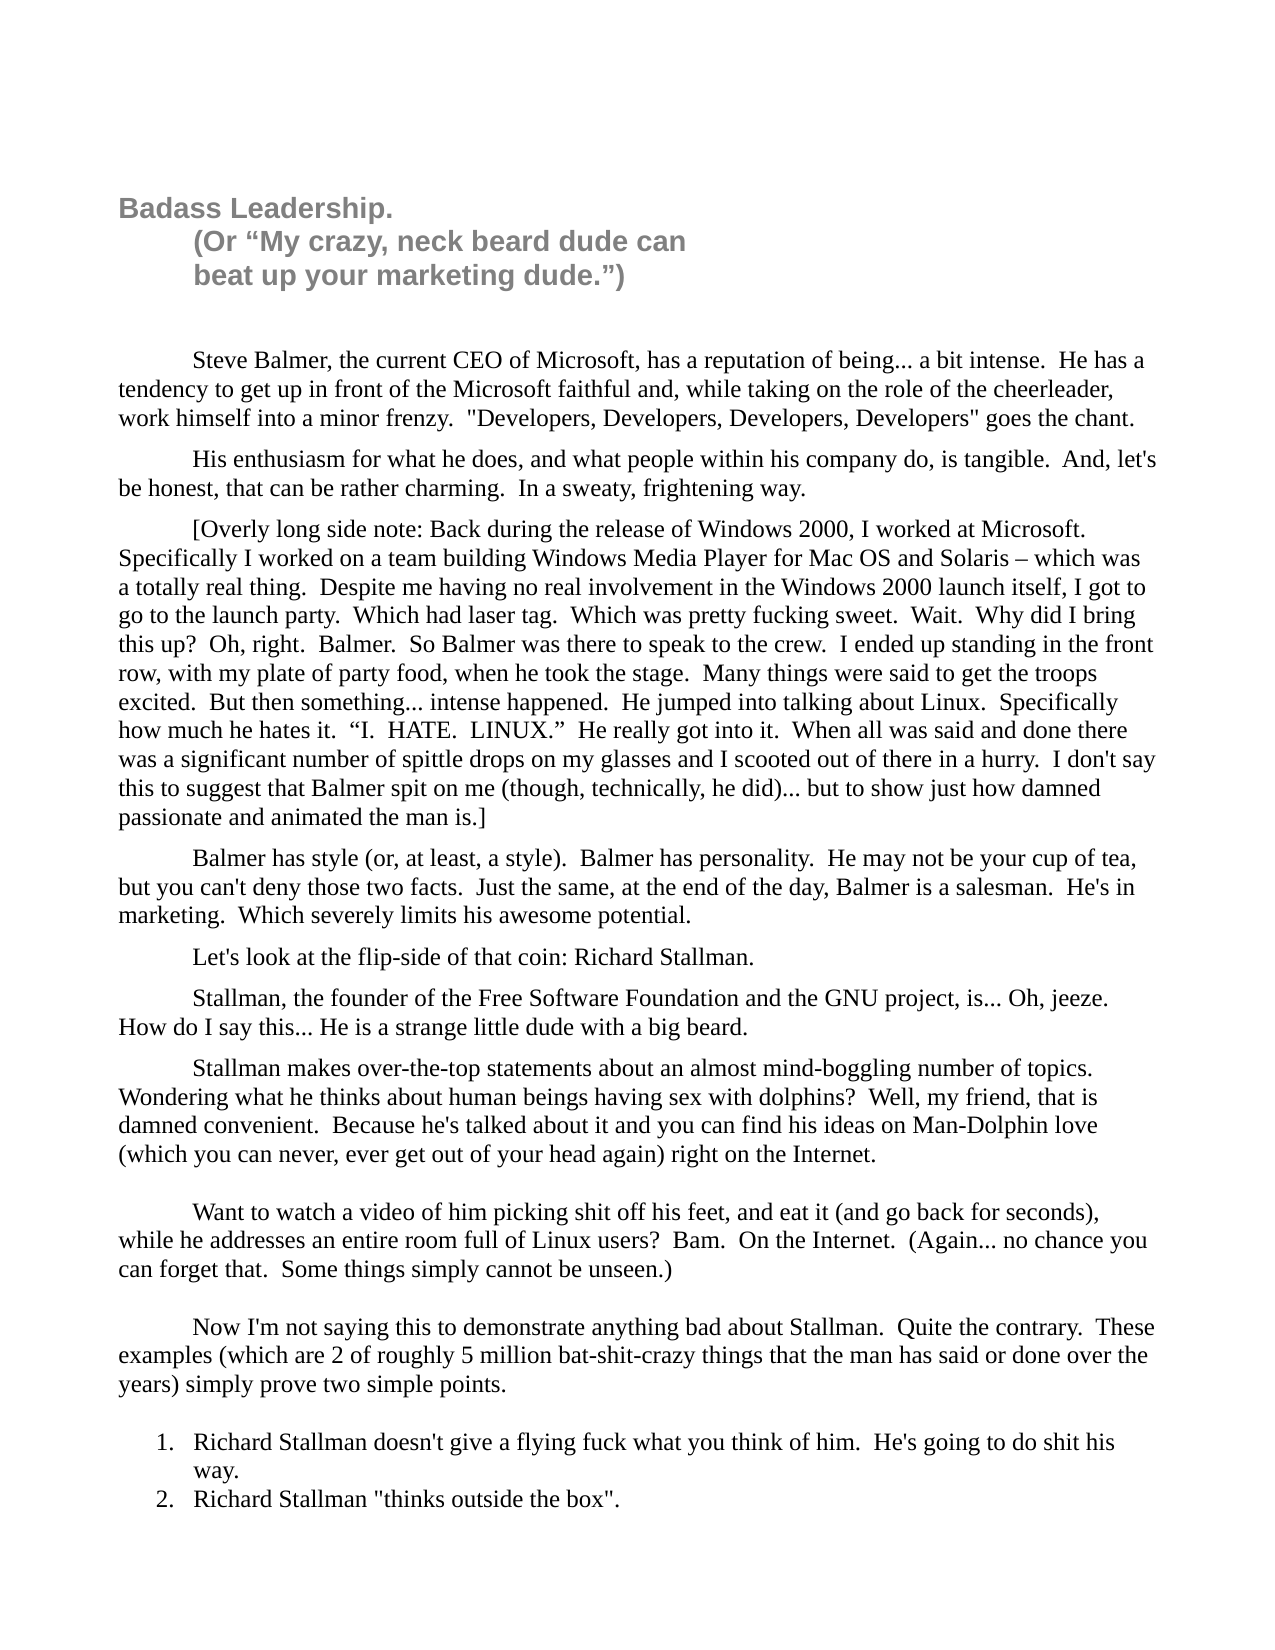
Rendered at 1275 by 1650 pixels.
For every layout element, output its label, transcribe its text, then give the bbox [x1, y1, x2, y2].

list Richard Stallman doesn't give a flying fuck what you think of him. He's going to do shit his way. [156, 1427, 1157, 1484]
text Stallman, the founder of the Free Software Foundation and the GNU project, is... Oh, jeeze. How do I say this... He is a strange little dude with a big beard. [118, 983, 1157, 1040]
text Let's look at the flip-side of that coin: Richard Stallman. [118, 942, 1157, 970]
list Richard Stallman "thinks outside the box". [156, 1484, 1157, 1513]
text Balmer has style (or, at least, a style). Balmer has personality. He may not be your cup of tea, but you can't deny those two facts. Just the same, at the end of the day, Balmer is a salesman. He's in marketing. Which severely limits his awesome potential. [118, 843, 1157, 929]
text Steve Balmer, the current CEO of Microsoft, has a reputation of being... a bit intense. He has a tendency to get up in front of the Microsoft faithful and, while taking on the role of the cheerleader, work himself into a minor frenzy. "Developers, Developers, Developers, Developers" goes the chant. [118, 345, 1157, 432]
text His enthusiasm for what he does, and what people within his company do, is tangible. And, let's be honest, that can be rather charming. In a sweaty, frightening way. [118, 444, 1157, 502]
text Now I'm not saying this to demonstrate anything bad about Stallman. Quite the contrary. These examples (which are 2 of roughly 5 million bat-shit-crazy things that the man has said or done over the years) simply prove two simple points. [118, 1312, 1157, 1398]
text Want to watch a video of him picking shit off his feet, and eat it (and go back for seconds), while he addresses an entire room full of Linux users? Bam. On the Internet. (Again... no chance you can forget that. Some things simply cannot be unseen.) [118, 1197, 1157, 1283]
text [Overly long side note: Back during the release of Windows 2000, I worked at Microsoft. Specifically I worked on a team building Windows Media Player for Mac OS and Solaris – which was a totally real thing. Despite me having no real involvement in the Windows 2000 launch itself, I got to go to the launch party. Which had laser tag. Which was pretty fucking sweet. Wait. Why did I bring this up? Oh, right. Balmer. So Balmer was there to speak to the crew. I ended up standing in the front row, with my plate of party food, when he took the stage. Many things were said to get the troops excited. But then something... intense happened. He jumped into talking about Linux. Specifically how much he hates it. “I. HATE. LINUX.” He really got into it. When all was said and done there was a significant number of spittle drops on my glasses and I scooted out of there in a hurry. I don't say this to suggest that Balmer spit on me (though, technically, he did)... but to show just how damned passionate and animated the man is.] [118, 514, 1157, 830]
subtitle Badass Leadership. (Or “My crazy, neck beard dude can beat up your marketing dude.”) [118, 191, 1157, 292]
text Stallman makes over-the-top statements about an almost mind-boggling number of topics. Wondering what he thinks about human beings having sex with dolphins? Well, my friend, that is damned convenient. Because he's talked about it and you can find his ideas on Man-Dolphin love (which you can never, ever get out of your head again) right on the Internet. [118, 1053, 1157, 1168]
